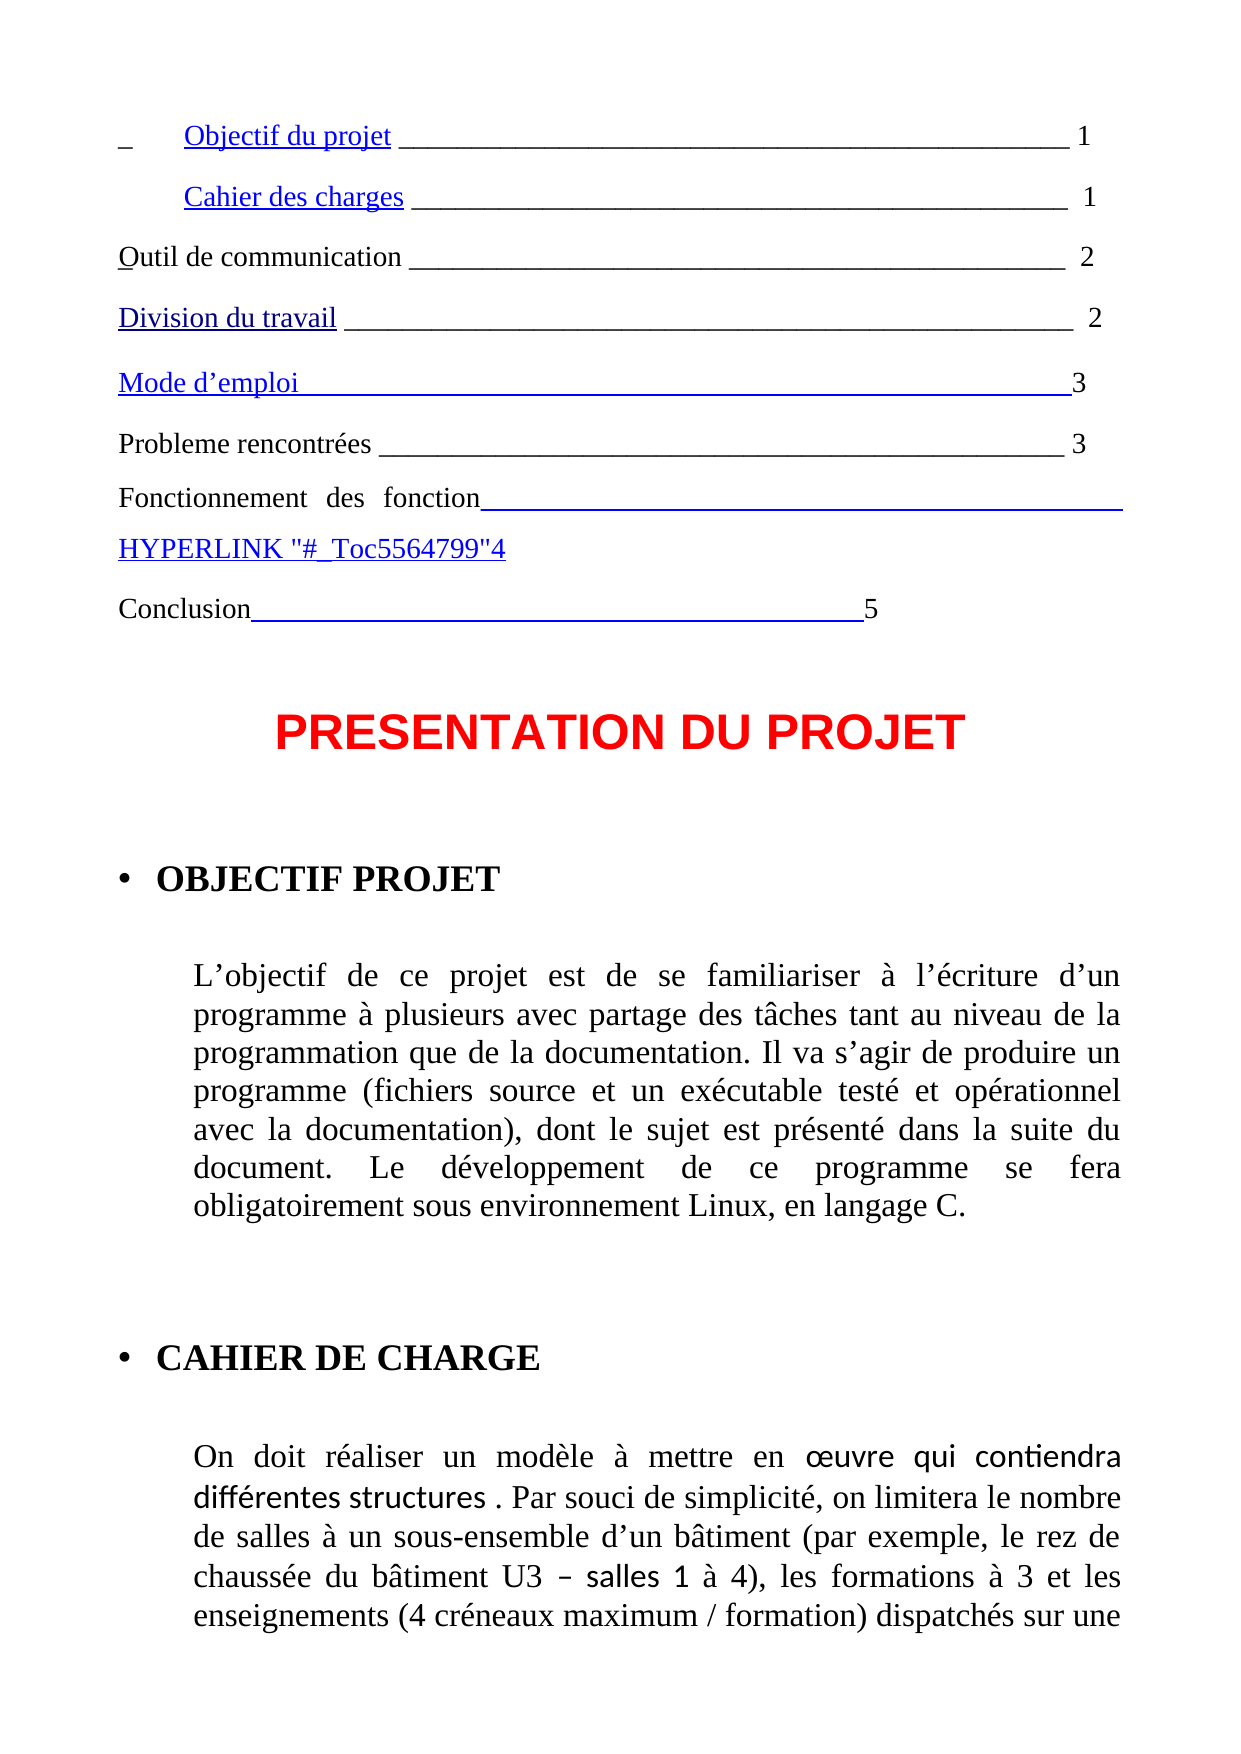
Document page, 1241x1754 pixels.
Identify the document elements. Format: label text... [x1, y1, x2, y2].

text Fonctionnement des fonction____________________________________________ HYPERLINK "#_Toc5564799"4 [118, 480, 1122, 564]
list CAHIER DE CHARGE [81, 1336, 1122, 1379]
text Probleme rencontrées _______________________________________________ 3 [118, 426, 1122, 459]
text L’objectif de ce projet est de se familiariser à l’écriture d’un programme à plusieurs avec partage des tâches tant au niveau de la programmation que de la documentation. Il va s’agir de produire un programme (fichiers source et un exécutable testé et opérationnel avec la documentation), dont le sujet est présenté dans la suite du document. Le développement de ce programme se fera obligatoirement sous environnement Linux, en langage C. [193, 955, 1122, 1224]
text Objectif du projet ______________________________________________ 1 [118, 118, 1122, 152]
text Division du travail __________________________________________________ 2 [118, 300, 1122, 334]
text On doit réaliser un modèle à mettre en œuvre qui contiendra différentes structures . Par souci de simplicité, on limitera le nombre de salles à un sous-ensemble d’un bâtiment (par exemple, le rez de chaussée du bâtiment U3 – salles 1 à 4), les formations à 3 et les enseignements (4 créneaux maximum / formation) dispatchés sur une [193, 1435, 1122, 1634]
list OBJECTIF PROJET [81, 856, 1122, 899]
text Cahier des charges _____________________________________________ 1 [118, 179, 1163, 212]
text Mode d’emploi_____________________________________________________3 [118, 365, 1122, 399]
text Outil de communication _____________________________________________ 2 [118, 239, 1163, 273]
text PRESENTATION DU PROJET [118, 702, 1122, 760]
text Conclusion__________________________________________5 [118, 591, 1122, 625]
